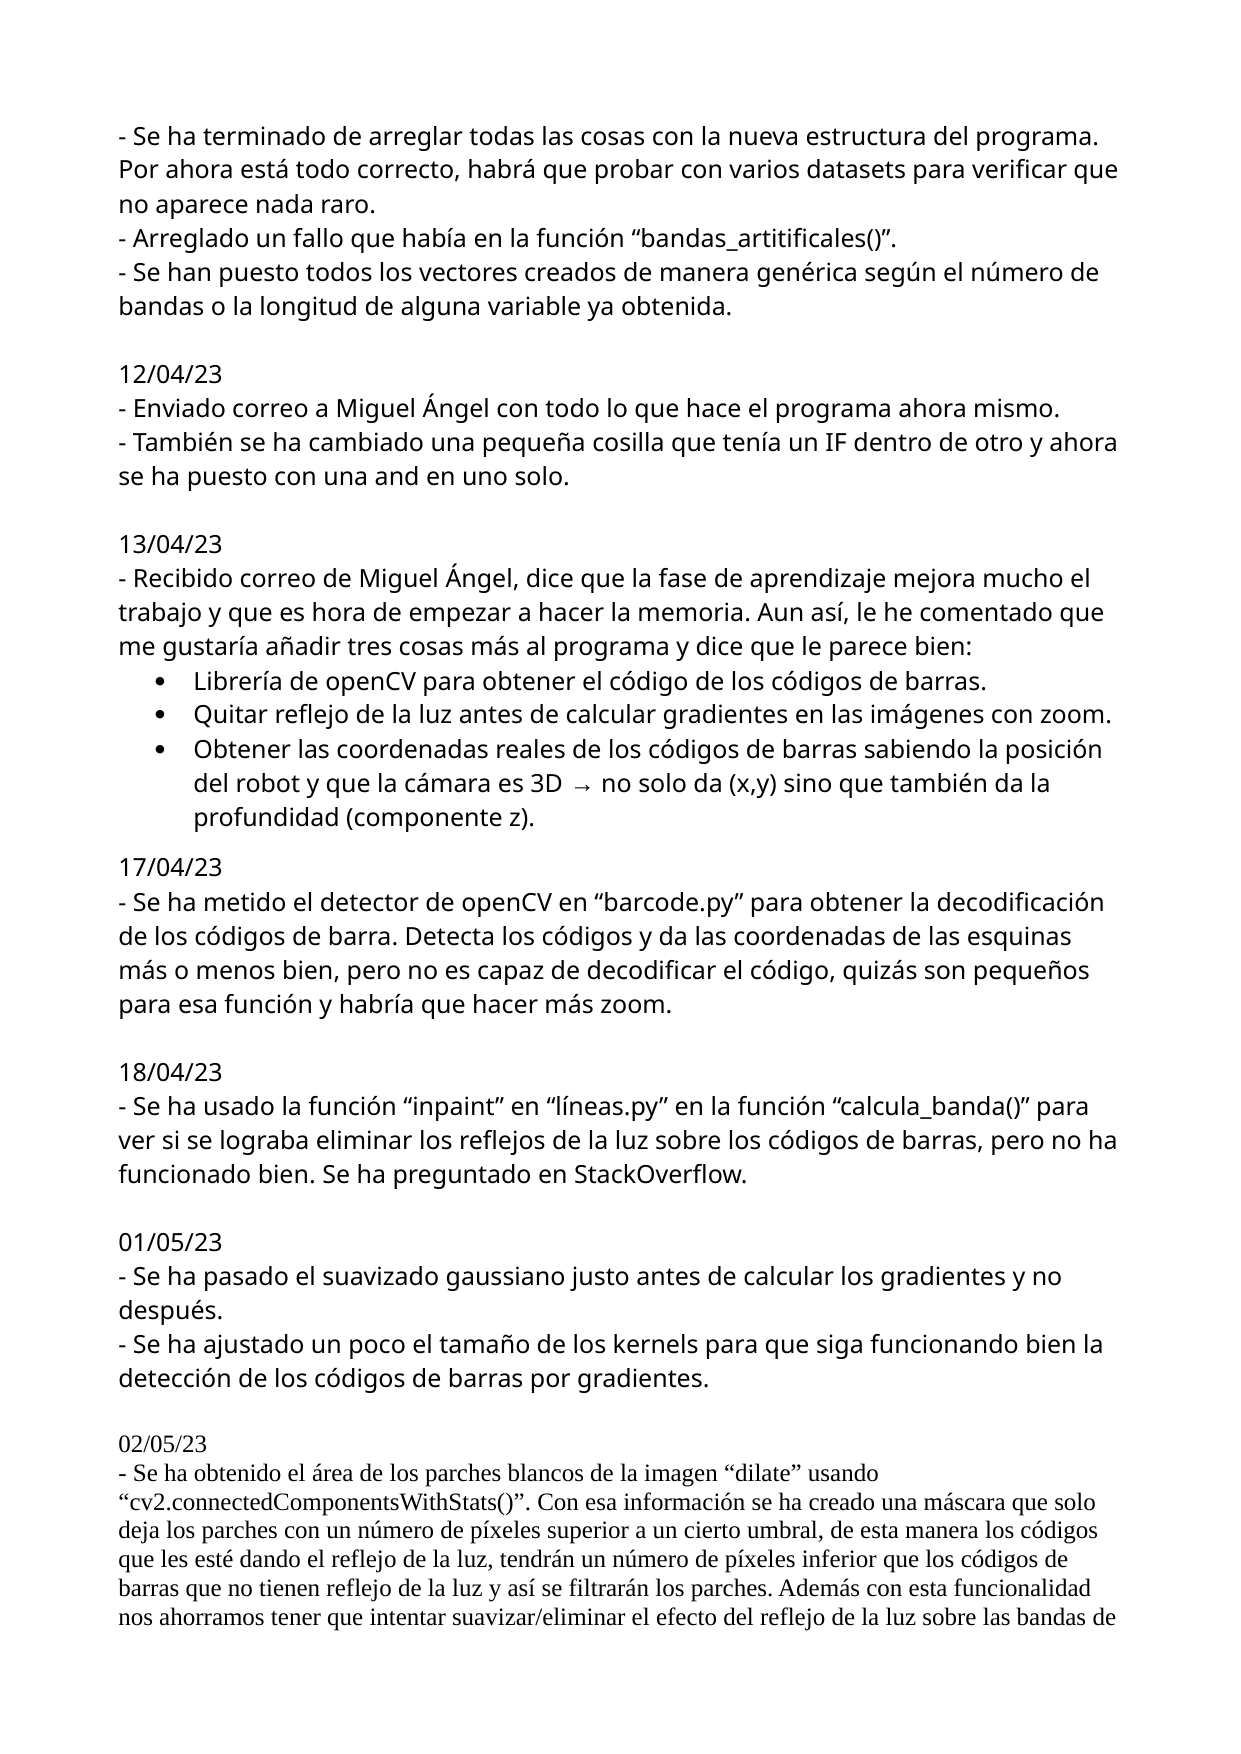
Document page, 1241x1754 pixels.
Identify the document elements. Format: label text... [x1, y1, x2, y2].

text - Se ha usado la función “inpaint” en “líneas.py” en la función “calcula_banda()” para ver si se lograba eliminar los reflejos de la luz sobre los códigos de barras, pero no ha funcionado bien. Se ha preguntado en StackOverflow. [118, 1088, 1122, 1191]
list Obtener las coordenadas reales de los códigos de barras sabiendo la posición del robot y que la cámara es 3D → no solo da (x,y) sino que también da la profundidad (componente z). [156, 731, 1122, 833]
text 13/04/23 [118, 527, 1122, 561]
text - Arreglado un fallo que había en la función “bandas_artitificales()”. [118, 220, 1122, 254]
text - También se ha cambiado una pequeña cosilla que tenía un IF dentro de otro y ahora se ha puesto con una and en uno solo. [118, 425, 1122, 493]
text 01/05/23 [118, 1225, 1122, 1259]
list Librería de openCV para obtener el código de los códigos de barras. [156, 663, 1122, 697]
text - Se ha obtenido el área de los parches blancos de la imagen “dilate” usando “cv2.connectedComponentsWithStats()”. Con esa información se ha creado una máscara que solo deja los parches con un número de píxeles superior a un cierto umbral, de esta manera los códigos que les esté dando el reflejo de la luz, tendrán un número de píxeles inferior que los códigos de barras que no tienen reflejo de la luz y así se filtrarán los parches. Además con esta funcionalidad nos ahorramos tener que intentar suavizar/eliminar el efecto del reflejo de la luz sobre las bandas de [118, 1458, 1122, 1630]
text 18/04/23 [118, 1054, 1122, 1088]
text - Se ha terminado de arreglar todas las cosas con la nueva estructura del programa. Por ahora está todo correcto, habrá que probar con varios datasets para verificar que no aparece nada raro. [118, 118, 1122, 220]
text - Se ha metido el detector de openCV en “barcode.py” para obtener la decodificación de los códigos de barra. Detecta los códigos y da las coordenadas de las esquinas más o menos bien, pero no es capaz de decodificar el código, quizás son pequeños para esa función y habría que hacer más zoom. [118, 884, 1122, 1020]
text - Recibido correo de Miguel Ángel, dice que la fase de aprendizaje mejora mucho el trabajo y que es hora de empezar a hacer la memoria. Aun así, le he comentado que me gustaría añadir tres cosas más al programa y dice que le parece bien: [118, 561, 1122, 663]
text - Se ha ajustado un poco el tamaño de los kernels para que siga funcionando bien la detección de los códigos de barras por gradientes. [118, 1327, 1122, 1395]
text - Se han puesto todos los vectores creados de manera genérica según el número de bandas o la longitud de alguna variable ya obtenida. [118, 254, 1122, 322]
text - Se ha pasado el suavizado gaussiano justo antes de calcular los gradientes y no después. [118, 1259, 1122, 1327]
text 12/04/23 [118, 357, 1122, 391]
text 17/04/23 [118, 850, 1122, 884]
list Quitar reflejo de la luz antes de calcular gradientes en las imágenes con zoom. [156, 697, 1122, 731]
text - Enviado correo a Miguel Ángel con todo lo que hace el programa ahora mismo. [118, 391, 1122, 425]
text 02/05/23 [118, 1429, 1122, 1458]
